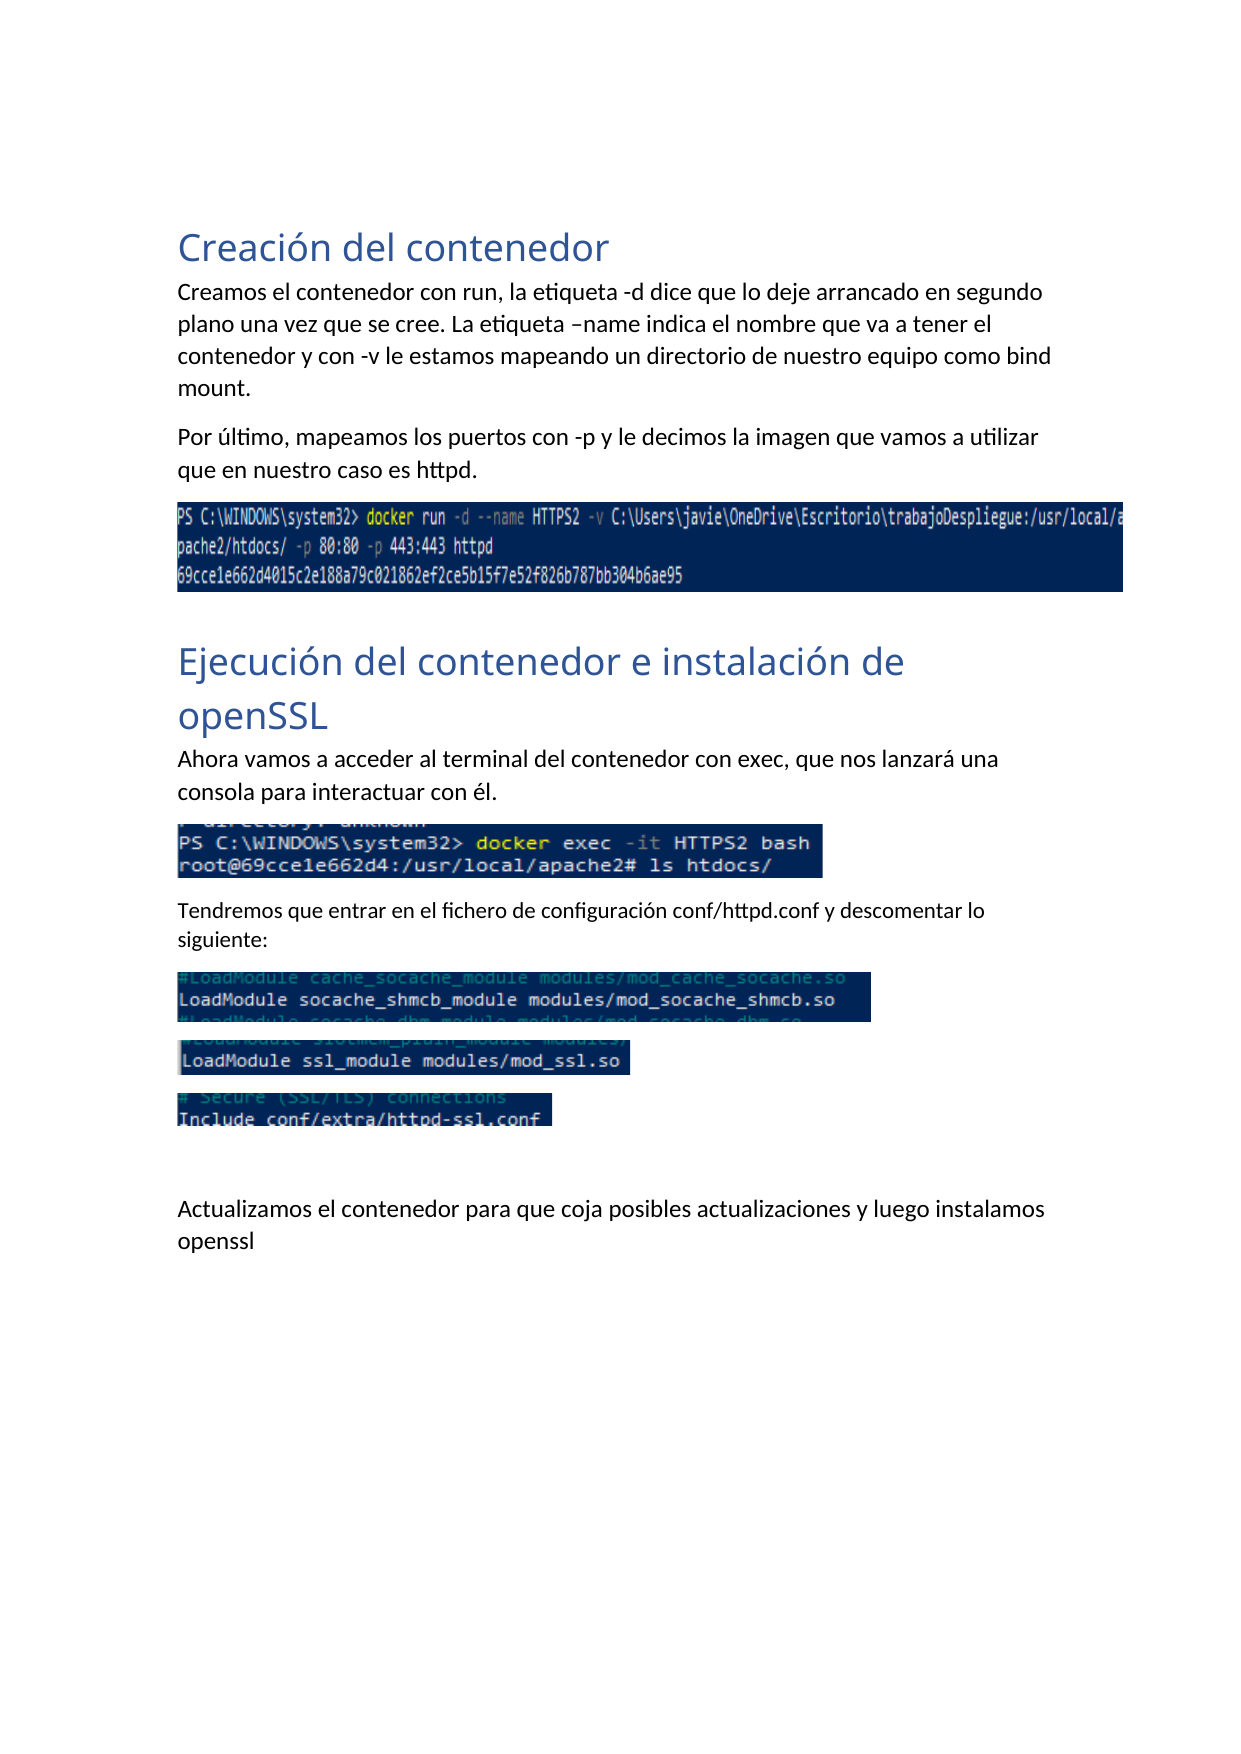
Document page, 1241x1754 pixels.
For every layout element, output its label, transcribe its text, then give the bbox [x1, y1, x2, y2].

text Ahora vamos a acceder al terminal del contenedor con exec, que nos lanzará una consola para interactuar con él. [177, 743, 1063, 806]
text Actualizamos el contenedor para que coja posibles actualizaciones y luego instalamos openssl [177, 1193, 1063, 1256]
subtitle Ejecución del contenedor e instalación de openSSL [177, 635, 1063, 740]
text Tendremos que entrar en el fichero de configuración conf/httpd.conf y descomentar lo siguiente: [177, 896, 1063, 954]
text Creamos el contenedor con run, la etiqueta -d dice que lo deje arrancado en segundo plano una vez que se cree. La etiqueta –name indica el nombre que va a tener el contenedor y con -v le estamos mapeando un directorio de nuestro equipo como bind mount. [177, 276, 1063, 403]
subtitle Creación del contenedor [177, 222, 1063, 273]
text Por último, mapeamos los puertos con -p y le decimos la imagen que vamos a utilizar que en nuestro caso es httpd. [177, 421, 1063, 484]
